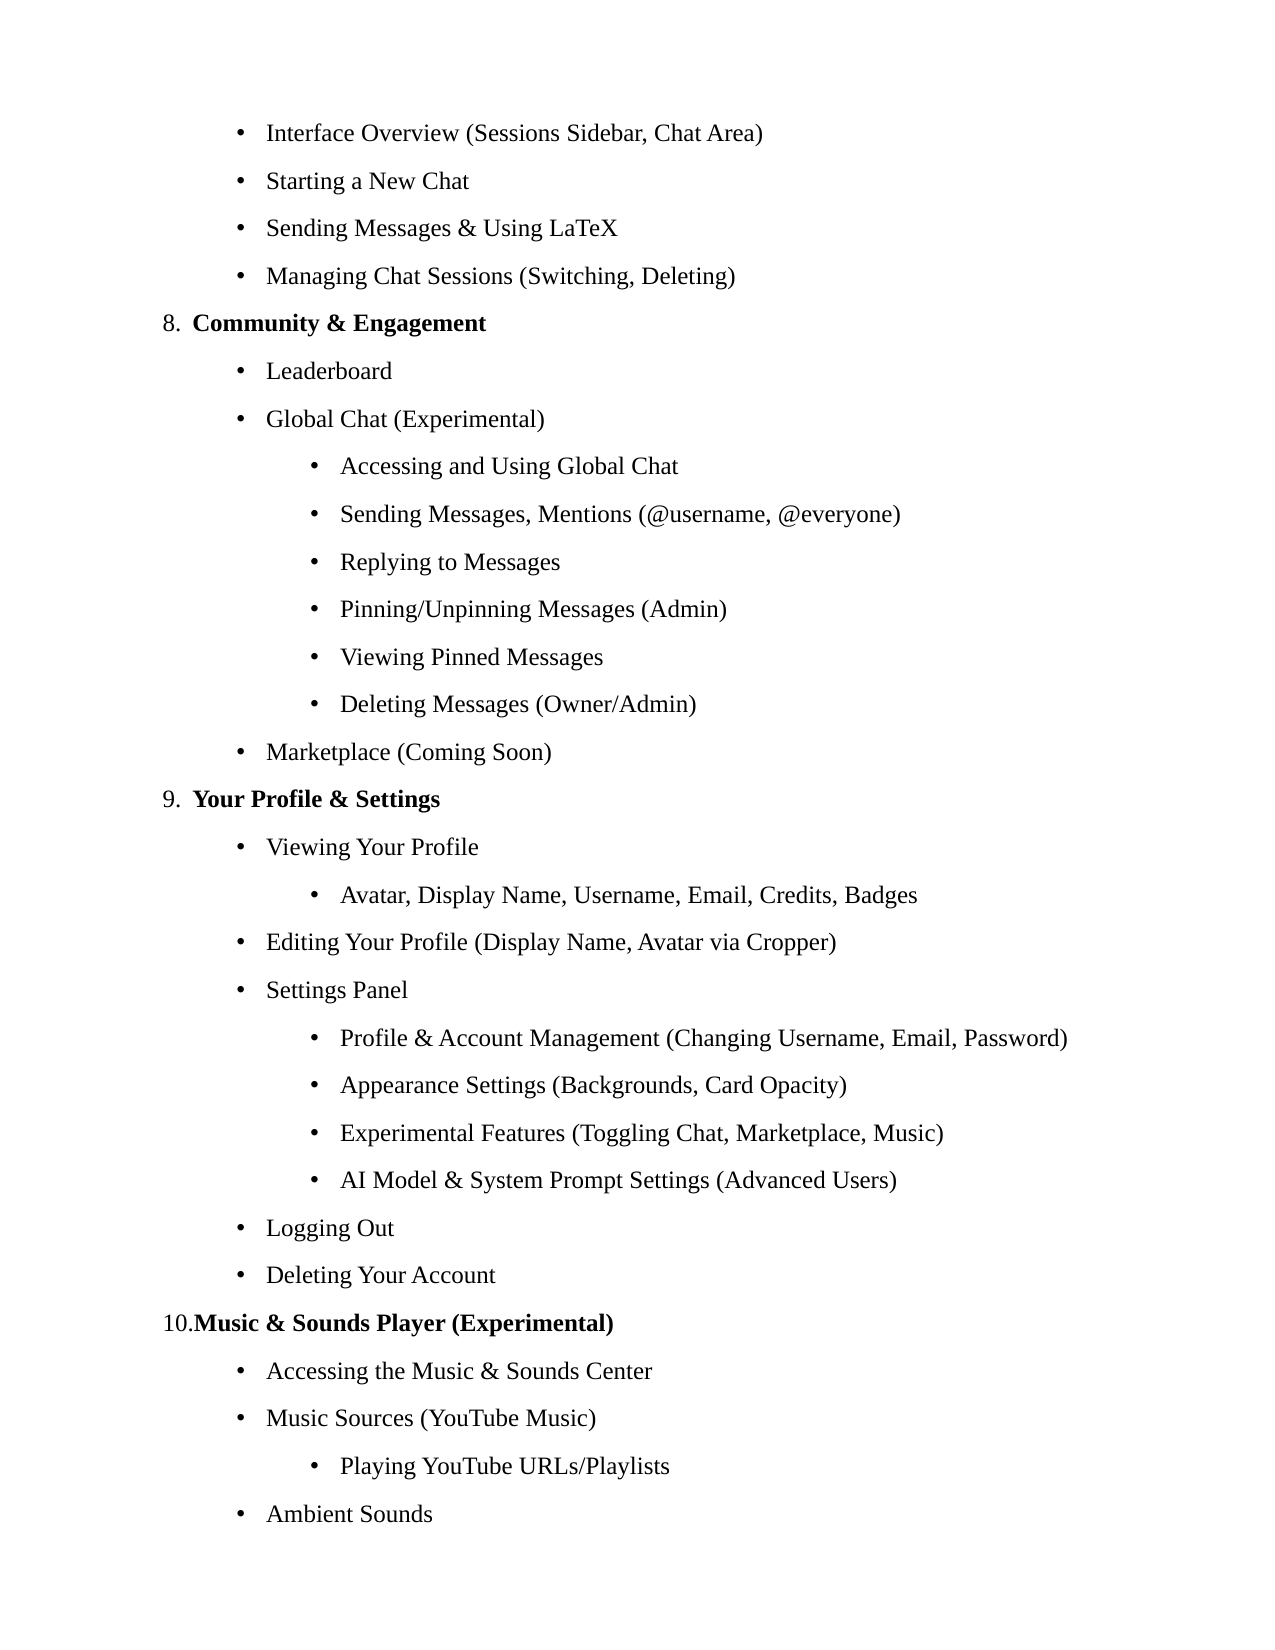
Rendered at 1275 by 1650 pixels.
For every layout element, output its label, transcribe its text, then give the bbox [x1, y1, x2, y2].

list Avatar, Display Name, Username, Email, Credits, Badges [310, 880, 1157, 908]
list Profile & Account Management (Changing Username, Email, Password) [310, 1023, 1157, 1051]
list Community & Engagement [162, 308, 1157, 337]
list Leaderboard [236, 356, 1157, 385]
list Playing YouTube URLs/Playlists [310, 1451, 1157, 1480]
list Viewing Pinned Messages [310, 642, 1157, 671]
list Viewing Your Profile [236, 832, 1157, 861]
list Experimental Features (Toggling Chat, Marketplace, Music) [310, 1118, 1157, 1147]
list Appearance Settings (Backgrounds, Card Opacity) [310, 1070, 1157, 1099]
list AI Model & System Prompt Settings (Advanced Users) [310, 1165, 1157, 1194]
list Starting a New Chat [236, 166, 1157, 194]
list Accessing the Music & Sounds Center [236, 1356, 1157, 1384]
list Replying to Messages [310, 547, 1157, 575]
list Your Profile & Settings [162, 784, 1157, 813]
list Pinning/Unpinning Messages (Admin) [310, 594, 1157, 623]
list Sending Messages, Mentions (@username, @everyone) [310, 499, 1157, 528]
list Logging Out [236, 1213, 1157, 1242]
list Accessing and Using Global Chat [310, 451, 1157, 480]
list Settings Panel [236, 975, 1157, 1004]
list Editing Your Profile (Display Name, Avatar via Cropper) [236, 927, 1157, 956]
list Global Chat (Experimental) [236, 404, 1157, 432]
list Deleting Messages (Owner/Admin) [310, 689, 1157, 718]
list Managing Chat Sessions (Switching, Deleting) [236, 261, 1157, 290]
list Sending Messages & Using LaTeX [236, 213, 1157, 242]
list Music Sources (YouTube Music) [236, 1403, 1157, 1432]
list Ambient Sounds [236, 1499, 1157, 1527]
list Interface Overview (Sessions Sidebar, Chat Area) [236, 118, 1157, 147]
list Marketplace (Coming Soon) [236, 737, 1157, 766]
list Music & Sounds Player (Experimental) [162, 1308, 1157, 1337]
list Deleting Your Account [236, 1261, 1157, 1289]
